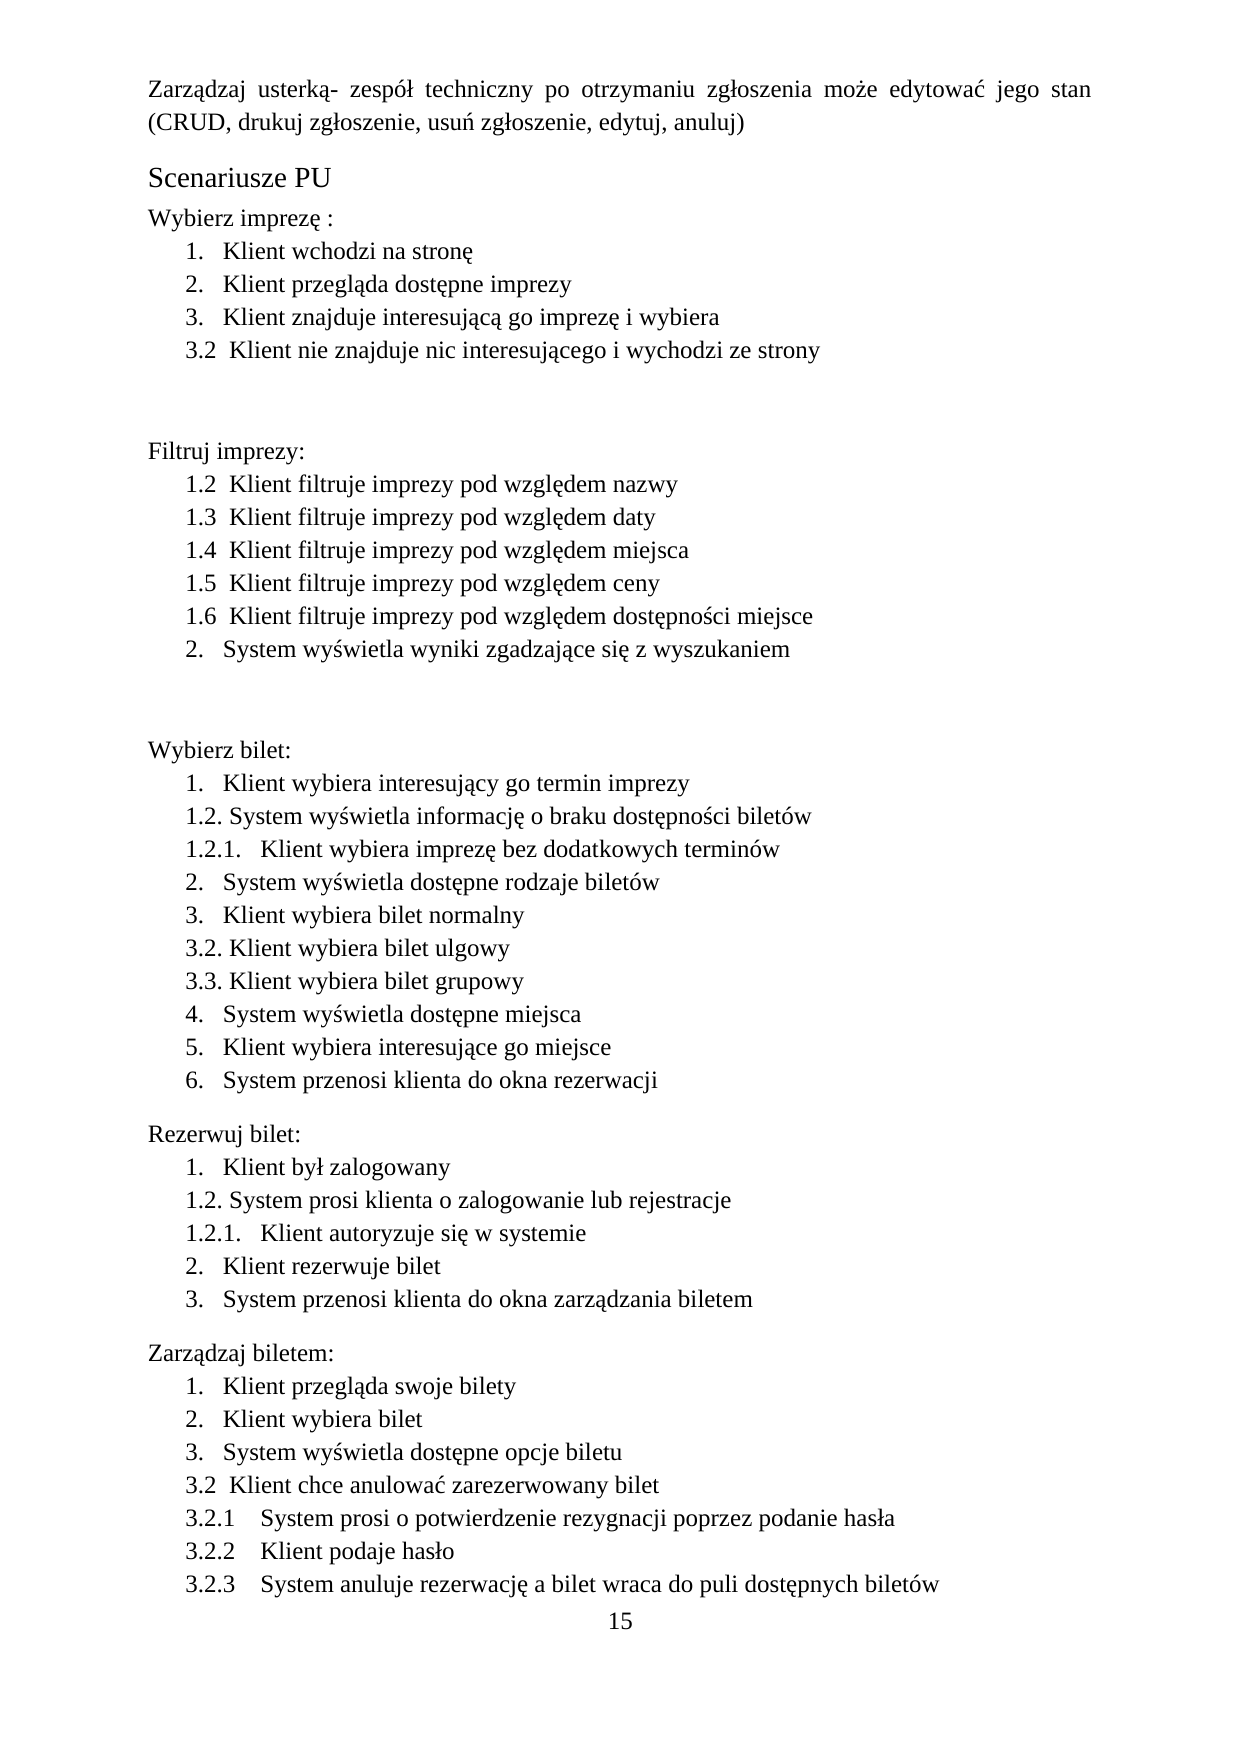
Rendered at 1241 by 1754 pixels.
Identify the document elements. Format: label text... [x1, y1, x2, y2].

list Klient nie znajduje nic interesującego i wychodzi ze strony [185, 335, 1093, 364]
list Klient chce anulować zarezerwowany bilet [185, 1470, 1093, 1499]
list Klient podaje hasło [185, 1536, 1093, 1565]
list Klient wchodzi na stronę [185, 236, 1093, 265]
list System prosi o potwierdzenie rezygnacji poprzez podanie hasła [185, 1503, 1093, 1532]
subtitle Rezerwuj bilet: [148, 1119, 1093, 1148]
list Klient wybiera imprezę bez dodatkowych terminów [185, 834, 1093, 863]
list System przenosi klienta do okna zarządzania biletem [185, 1284, 1093, 1313]
list Klient wybiera bilet [185, 1404, 1093, 1433]
list Klient przegląda dostępne imprezy [185, 269, 1093, 298]
list Klient przegląda swoje bilety [185, 1371, 1093, 1400]
list Klient filtruje imprezy pod względem dostępności miejsce [185, 601, 1093, 630]
list System prosi klienta o zalogowanie lub rejestracje [185, 1185, 1093, 1214]
subtitle Wybierz imprezę : [148, 203, 1093, 232]
list Klient filtruje imprezy pod względem daty [185, 502, 1093, 531]
list System wyświetla dostępne miejsca [185, 999, 1093, 1028]
list Klient rezerwuje bilet [185, 1251, 1093, 1280]
list Klient filtruje imprezy pod względem ceny [185, 568, 1093, 597]
subtitle Scenariusze PU [148, 161, 1093, 194]
list System wyświetla wyniki zgadzające się z wyszukaniem [185, 634, 1093, 663]
subtitle Wybierz bilet: [148, 735, 1093, 764]
list System przenosi klienta do okna rezerwacji [185, 1065, 1093, 1094]
list Klient znajduje interesującą go imprezę i wybiera [185, 302, 1093, 331]
subtitle Zarządzaj biletem: [148, 1338, 1093, 1367]
list Klient wybiera bilet normalny [185, 900, 1093, 929]
list System wyświetla informację o braku dostępności biletów [185, 801, 1093, 830]
list Klient filtruje imprezy pod względem miejsca [185, 535, 1093, 564]
list Klient wybiera interesujący go termin imprezy [185, 768, 1093, 797]
list Klient był zalogowany [185, 1152, 1093, 1181]
list Klient autoryzuje się w systemie [185, 1218, 1093, 1247]
list System wyświetla dostępne opcje biletu [185, 1437, 1093, 1466]
list Klient wybiera interesujące go miejsce [185, 1032, 1093, 1061]
subtitle Filtruj imprezy: [148, 436, 1093, 465]
text Zarządzaj usterką- zespół techniczny po otrzymaniu zgłoszenia może edytować jego stan (CRUD, drukuj zgłoszenie, usuń zgłoszenie, edytuj, anuluj) [148, 74, 1093, 136]
list Klient wybiera bilet grupowy [185, 966, 1093, 995]
list Klient filtruje imprezy pod względem nazwy [185, 469, 1093, 498]
list System wyświetla dostępne rodzaje biletów [185, 867, 1093, 896]
list Klient wybiera bilet ulgowy [185, 933, 1093, 962]
list System anuluje rezerwację a bilet wraca do puli dostępnych biletów [185, 1569, 1093, 1598]
